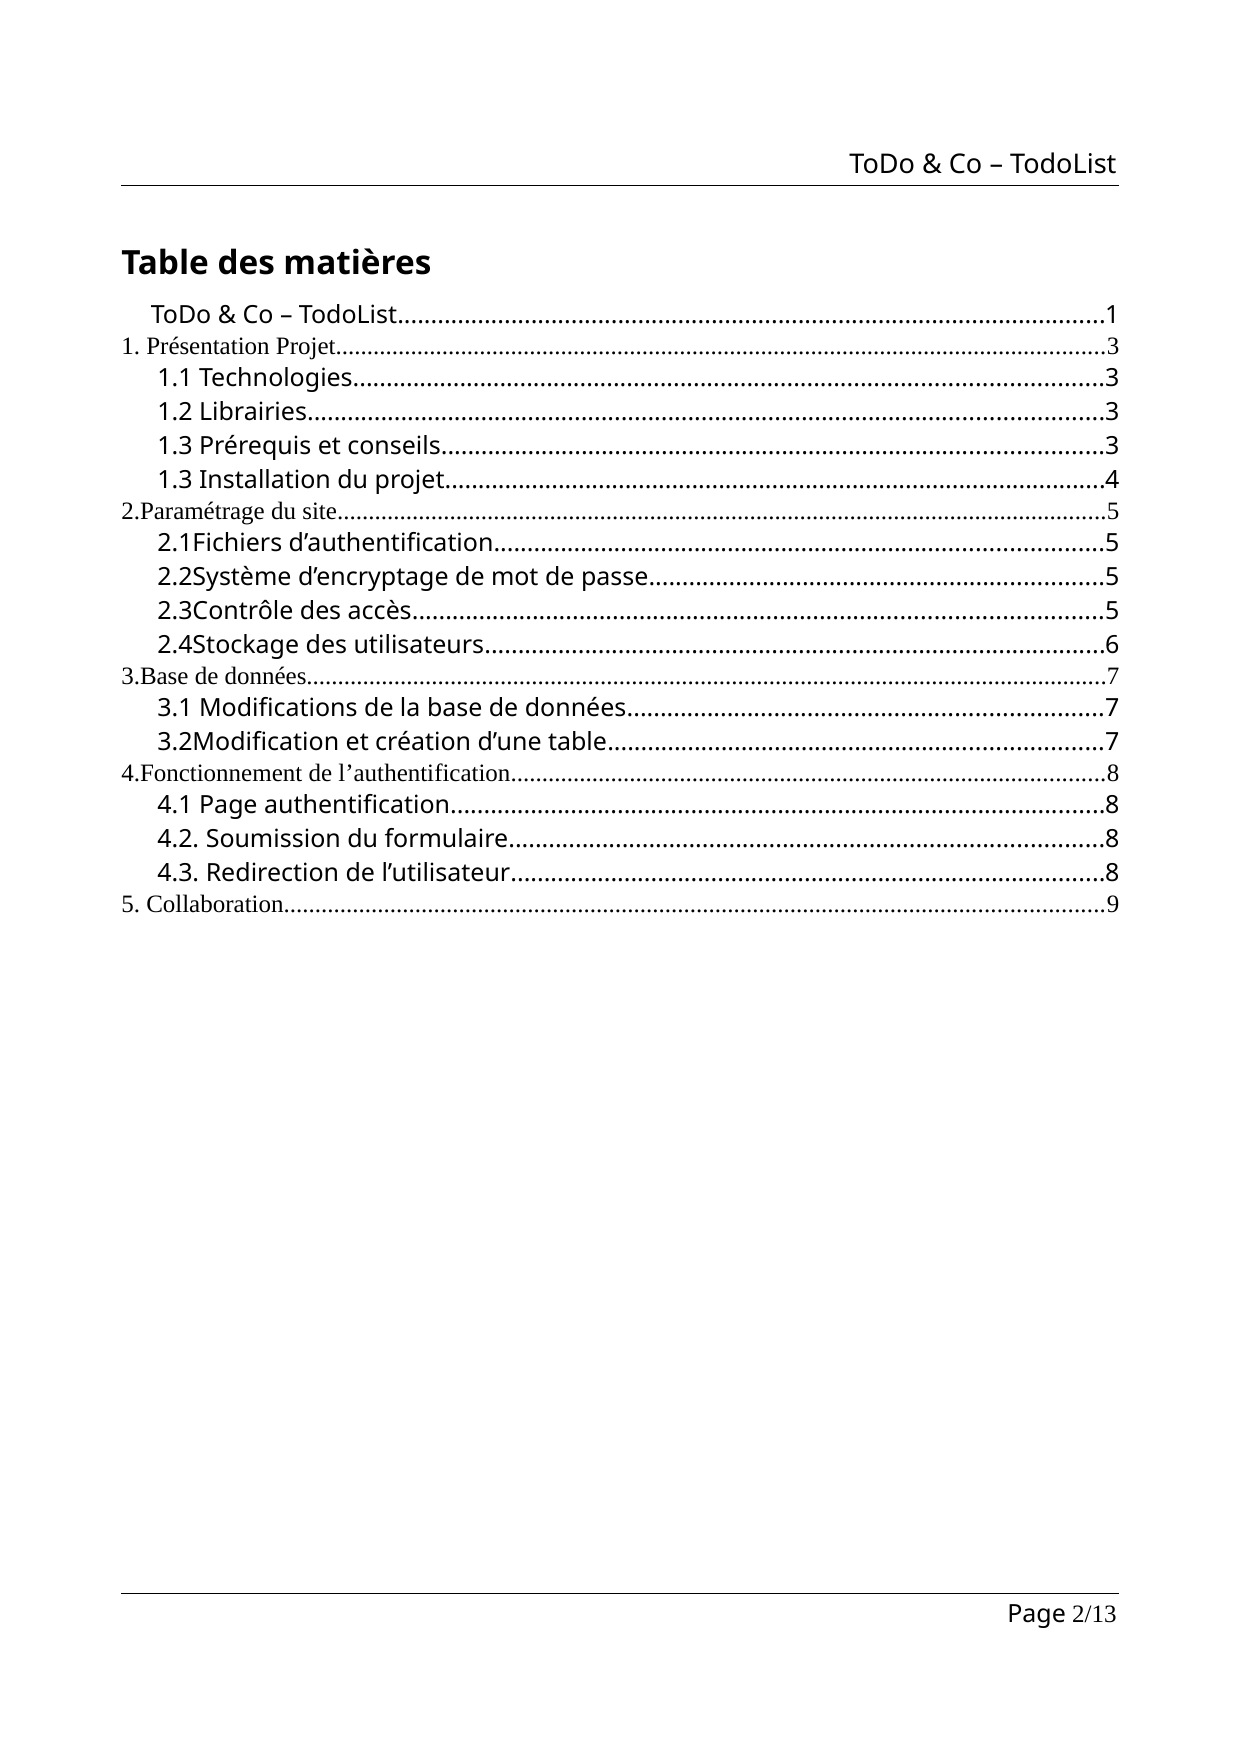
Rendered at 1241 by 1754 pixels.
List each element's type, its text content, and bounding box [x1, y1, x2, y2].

text 1.2 Librairies 3 [151, 394, 1119, 428]
text 3.2Modification et création d’une table 7 [151, 724, 1119, 758]
text 1. Présentation Projet 3 [121, 331, 1119, 360]
text 2.4Stockage des utilisateurs 6 [151, 627, 1119, 661]
text 2.Paramétrage du site 5 [121, 496, 1119, 525]
text 1.3 Installation du projet 4 [151, 462, 1119, 496]
text 1.3 Prérequis et conseils 3 [151, 428, 1119, 462]
subtitle Table des matières [121, 239, 1119, 284]
text 2.1Fichiers d’authentification 5 [151, 525, 1119, 559]
text 3.Base de données 7 [121, 661, 1119, 690]
text 5. Collaboration 9 [121, 889, 1119, 918]
text ToDo & Co – TodoList 1 [151, 297, 1119, 331]
text 2.2Système d’encryptage de mot de passe 5 [151, 559, 1119, 593]
text 3.1 Modifications de la base de données 7 [151, 690, 1119, 724]
text 1.1 Technologies 3 [151, 360, 1119, 394]
text 4.1 Page authentification 8 [151, 787, 1119, 821]
text 2.3Contrôle des accès 5 [151, 593, 1119, 627]
text 4.3. Redirection de l’utilisateur 8 [151, 855, 1119, 889]
text 4.2. Soumission du formulaire 8 [151, 821, 1119, 855]
text 4.Fonctionnement de l’authentification 8 [121, 758, 1119, 787]
